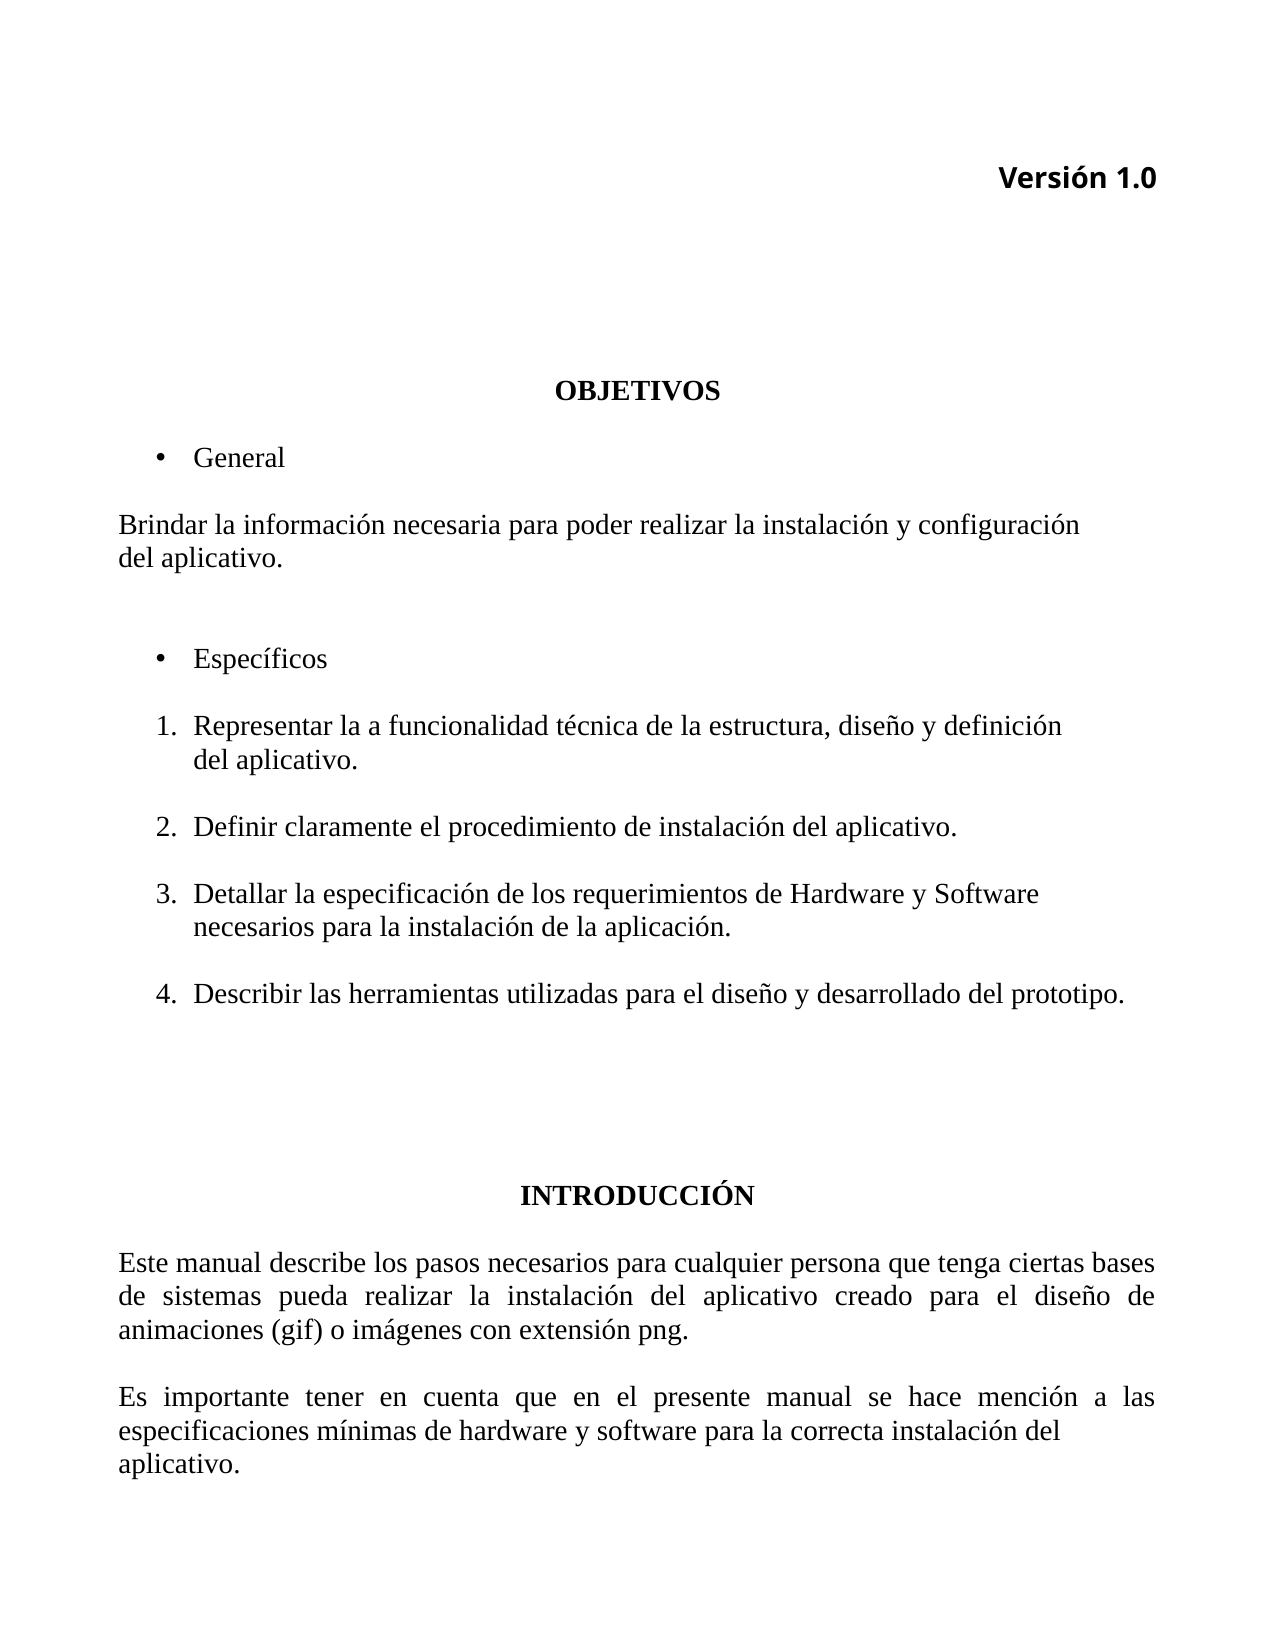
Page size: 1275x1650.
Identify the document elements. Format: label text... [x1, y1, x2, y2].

text OBJETIVOS [118, 373, 1157, 406]
text Brindar la información necesaria para poder realizar la instalación y configuración [118, 507, 1157, 541]
text Versión 1.0 [118, 158, 1157, 197]
list Detallar la especificación de los requerimientos de Hardware y Software necesarios para la instalación de la aplicación. [156, 876, 1157, 943]
text aplicativo. [118, 1446, 1157, 1480]
list Específicos [156, 641, 1157, 675]
text Es importante tener en cuenta que en el presente manual se hace mención a las especificaciones mínimas de hardware y software para la correcta instalación del [118, 1379, 1157, 1446]
list Representar la a funcionalidad técnica de la estructura, diseño y definición [156, 708, 1157, 742]
text INTRODUCCIÓN [118, 1178, 1157, 1211]
text Este manual describe los pasos necesarios para cualquier persona que tenga ciertas bases de sistemas pueda realizar la instalación del aplicativo creado para el diseño de animaciones (gif) o imágenes con extensión png. [118, 1245, 1157, 1346]
text del aplicativo. [118, 541, 1157, 574]
list del aplicativo. [156, 742, 1157, 775]
list Definir claramente el procedimiento de instalación del aplicativo. [156, 809, 1157, 842]
list General [156, 440, 1157, 473]
list Describir las herramientas utilizadas para el diseño y desarrollado del prototipo. [156, 977, 1157, 1010]
